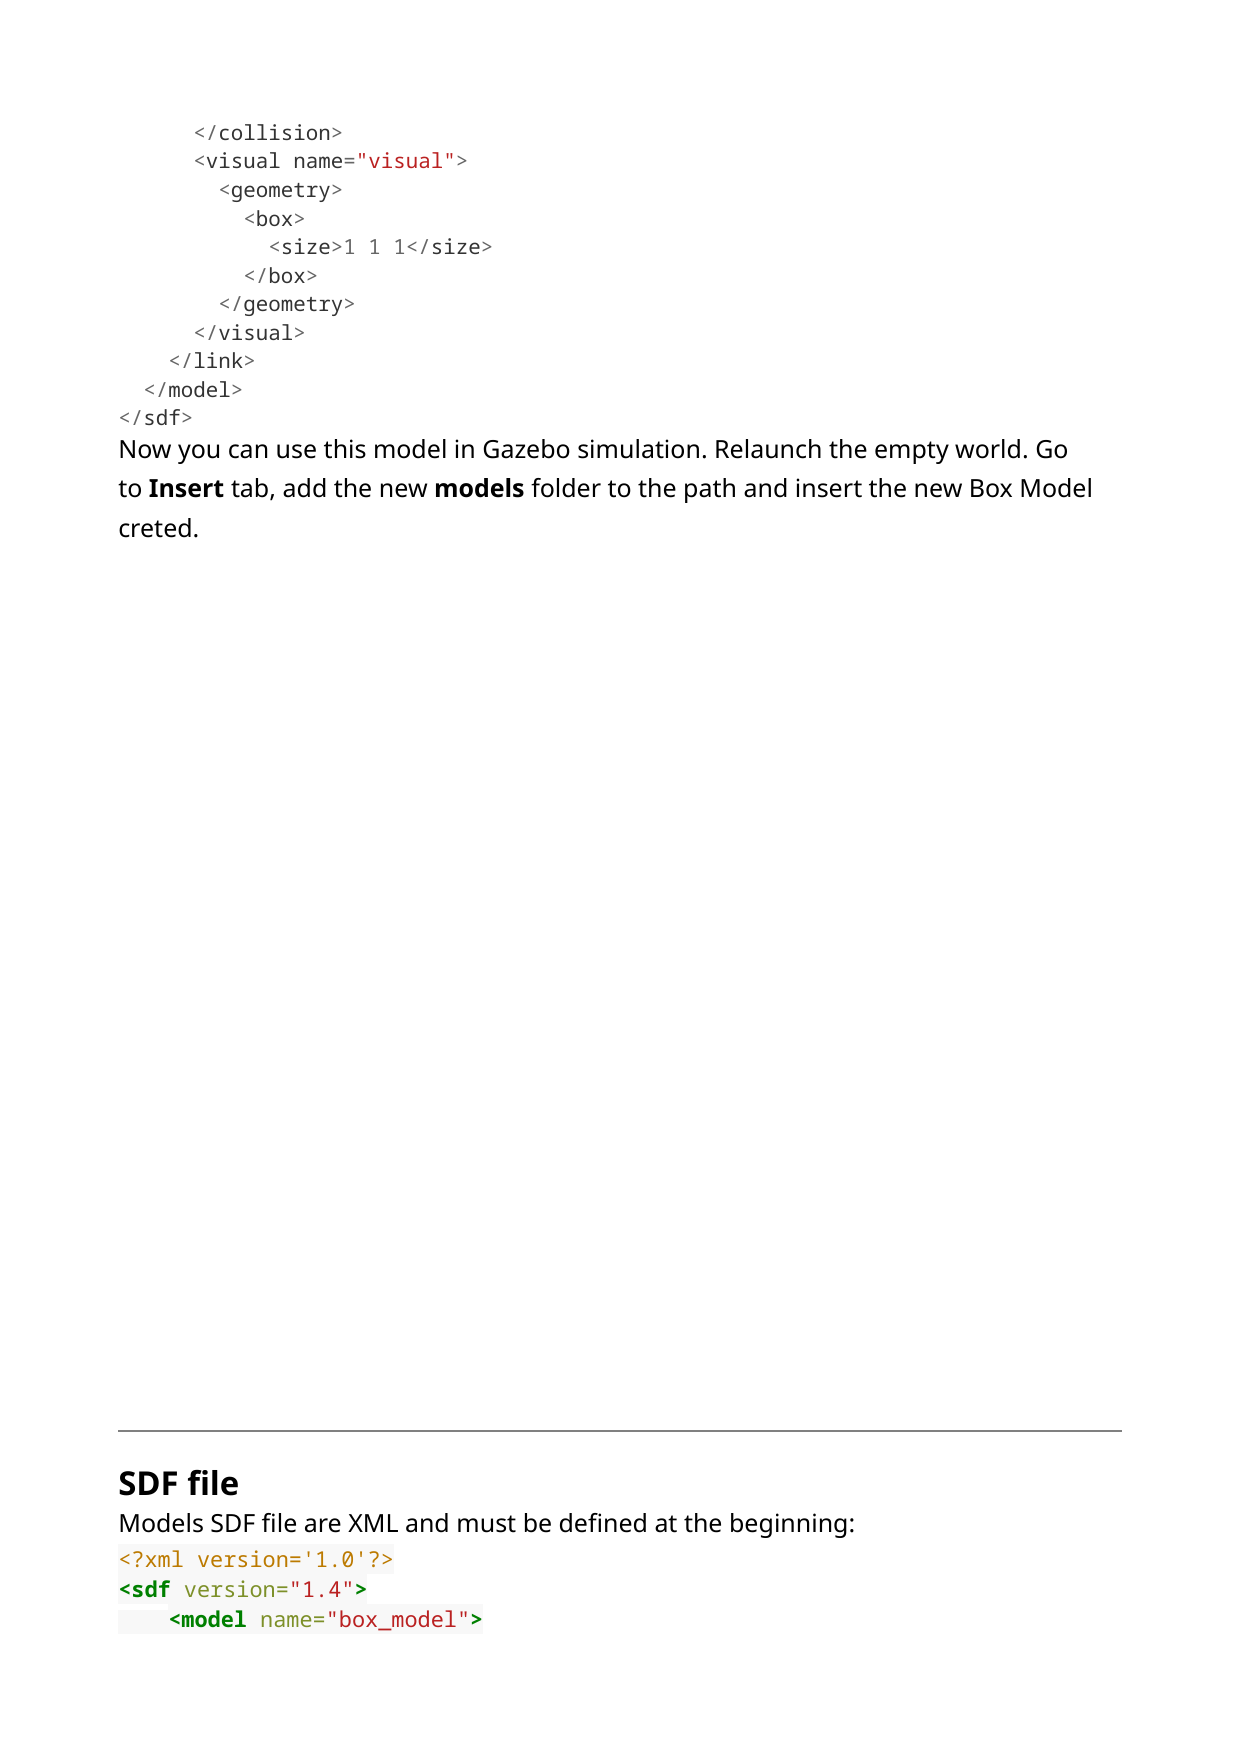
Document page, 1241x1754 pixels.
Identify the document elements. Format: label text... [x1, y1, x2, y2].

text </box> [118, 261, 1122, 289]
text Models SDF file are XML and must be defined at the beginning: [118, 1505, 1122, 1539]
text </link> [118, 346, 1122, 375]
text <size>1 1 1</size> [118, 232, 1122, 261]
text Now you can use this model in Gazebo simulation. Relaunch the empty world. Go to Insert tab, add the new models folder to the path and insert the new Box Model creted. [118, 432, 1122, 544]
text <geometry> [118, 175, 1122, 204]
text </collision> [118, 118, 1122, 147]
text </visual> [118, 318, 1122, 346]
text </geometry> [118, 289, 1122, 318]
text </model> [118, 375, 1122, 403]
text </sdf> [118, 403, 1122, 432]
text <?xml version='1.0'?> [118, 1544, 1122, 1574]
text <sdf version="1.4"> [118, 1574, 1122, 1604]
subtitle SDF file [118, 1461, 1122, 1505]
text <model name="box_model"> [118, 1604, 1122, 1634]
text <visual name="visual"> [118, 147, 1122, 175]
text <box> [118, 204, 1122, 232]
